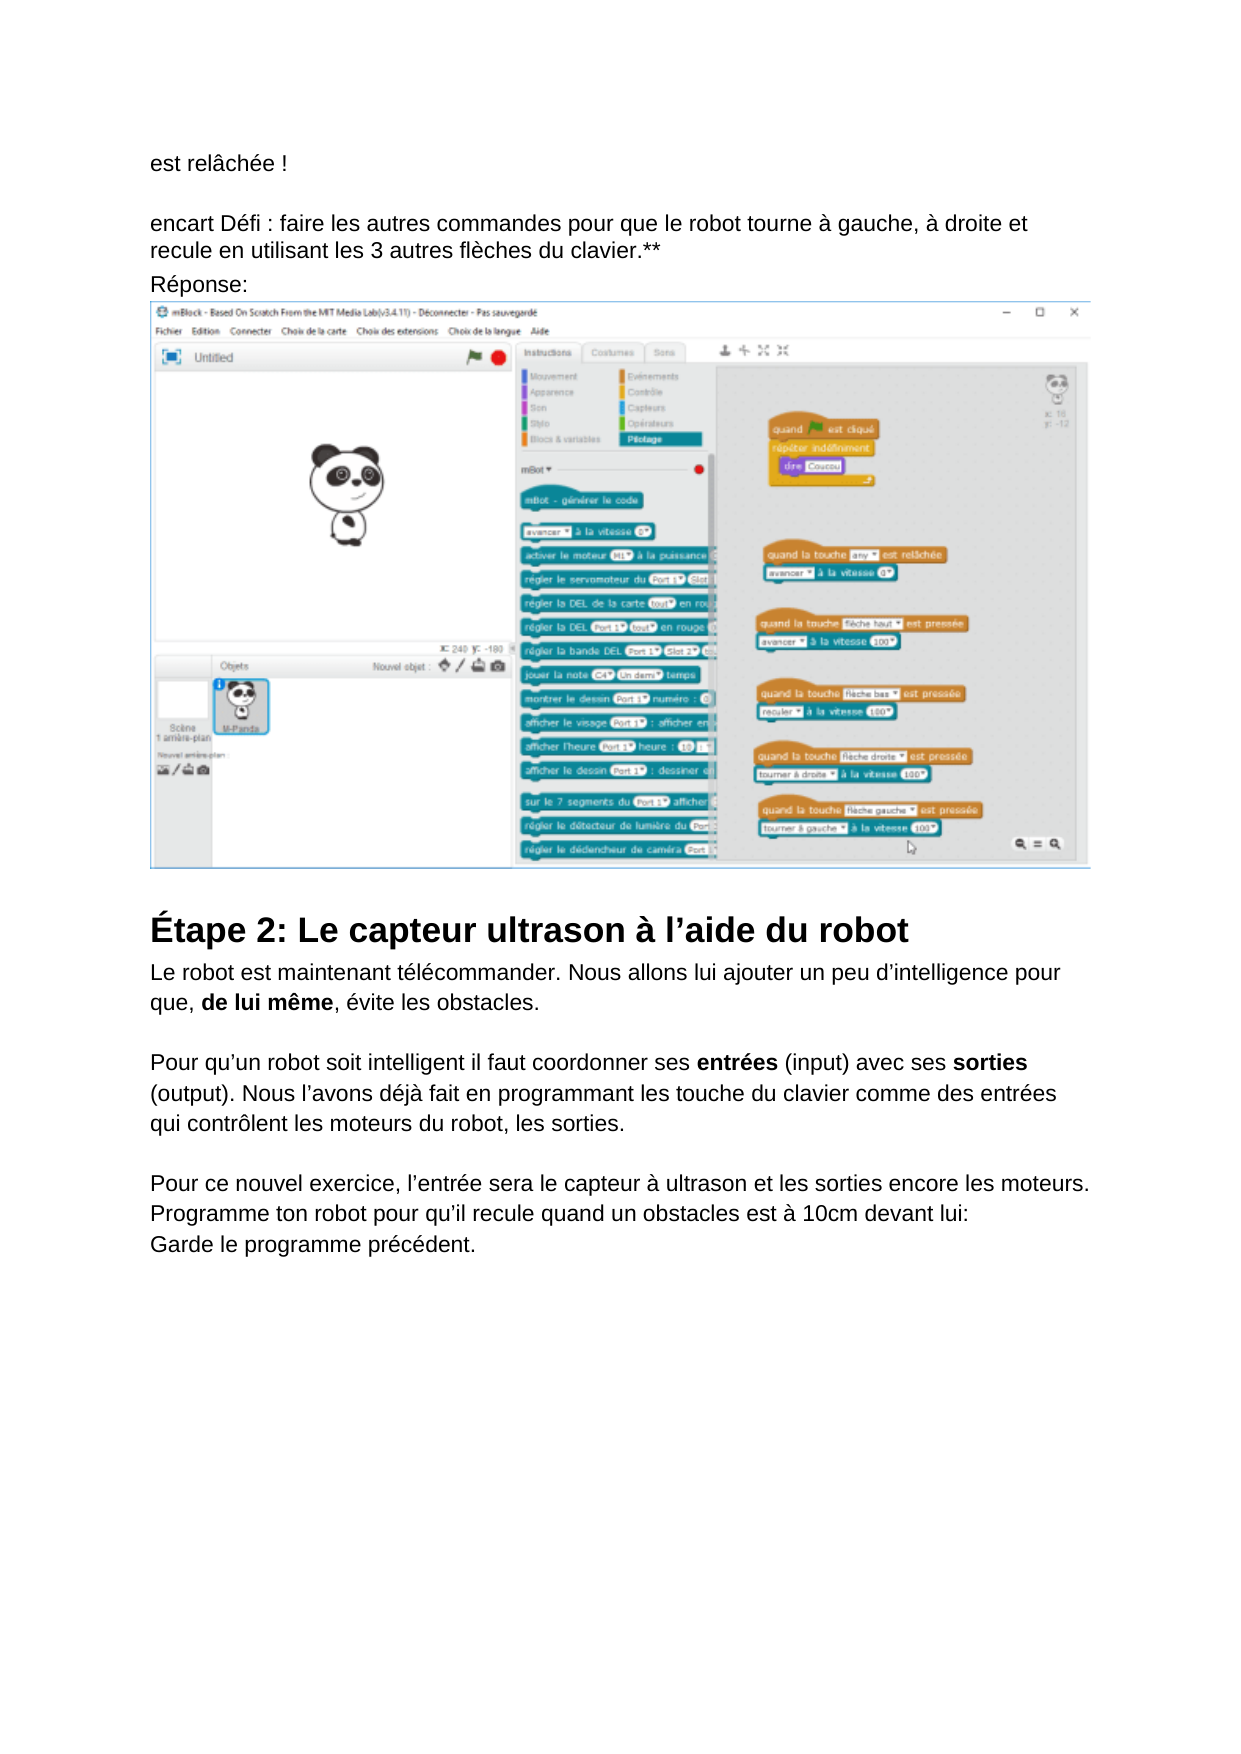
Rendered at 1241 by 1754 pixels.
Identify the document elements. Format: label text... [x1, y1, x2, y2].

text Pour ce nouvel exercice, l’entrée sera le capteur à ultrason et les sorties encore les moteurs. [150, 1170, 1090, 1197]
text est relâchée ! [150, 150, 1090, 176]
text Pour qu’un robot soit intelligent il faut coordonner ses entrées (input) avec ses sorties (output). Nous l’avons déjà fait en programmant les touche du clavier comme des entrées qui contrôlent les moteurs du robot, les sorties. [150, 1049, 1090, 1136]
text Le robot est maintenant télécommander. Nous allons lui ajouter un peu d’intelligence pour que, de lui même, évite les obstacles. [150, 959, 1090, 1015]
subtitle Étape 2: Le capteur ultrason à l’aide du robot [150, 910, 1090, 950]
text Garde le programme précédent. [150, 1231, 1090, 1257]
text Programme ton robot pour qu’il recule quand un obstacles est à 10cm devant lui: [150, 1200, 1090, 1227]
text Réponse: [150, 271, 1090, 298]
picture [150, 301, 1091, 869]
text encart Défi : faire les autres commandes pour que le robot tourne à gauche, à droite et recule en utilisant les 3 autres flèches du clavier.** [150, 210, 1090, 263]
